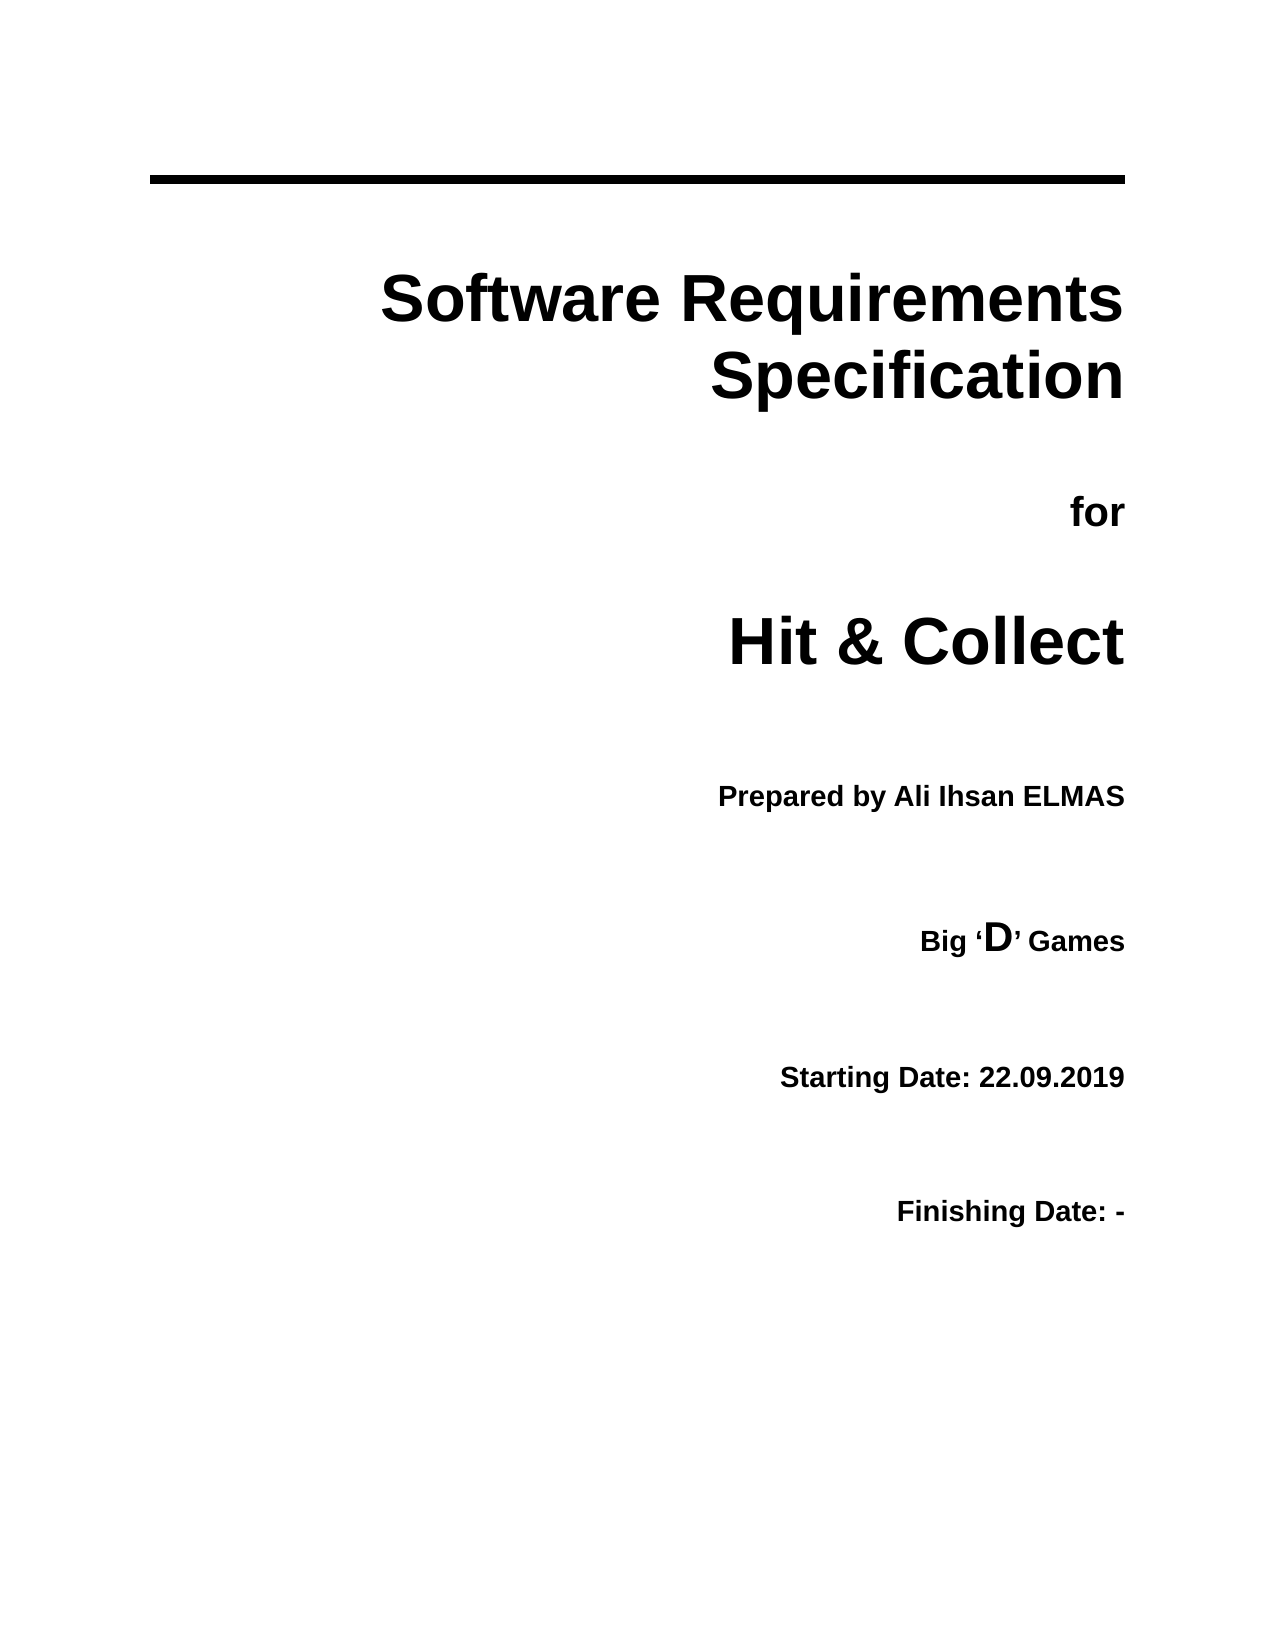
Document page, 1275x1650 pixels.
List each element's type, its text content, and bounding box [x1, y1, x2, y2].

text Prepared by Ali Ihsan ELMAS [150, 779, 1125, 812]
subtitle Software Requirements Specification [150, 259, 1125, 413]
text Starting Date: 22.09.2019 [150, 1060, 1125, 1094]
subtitle Hit & Collect [150, 602, 1125, 679]
subtitle for [150, 488, 1125, 536]
text Big ‘D’ Games [150, 912, 1125, 960]
text Finishing Date: - [150, 1194, 1125, 1294]
